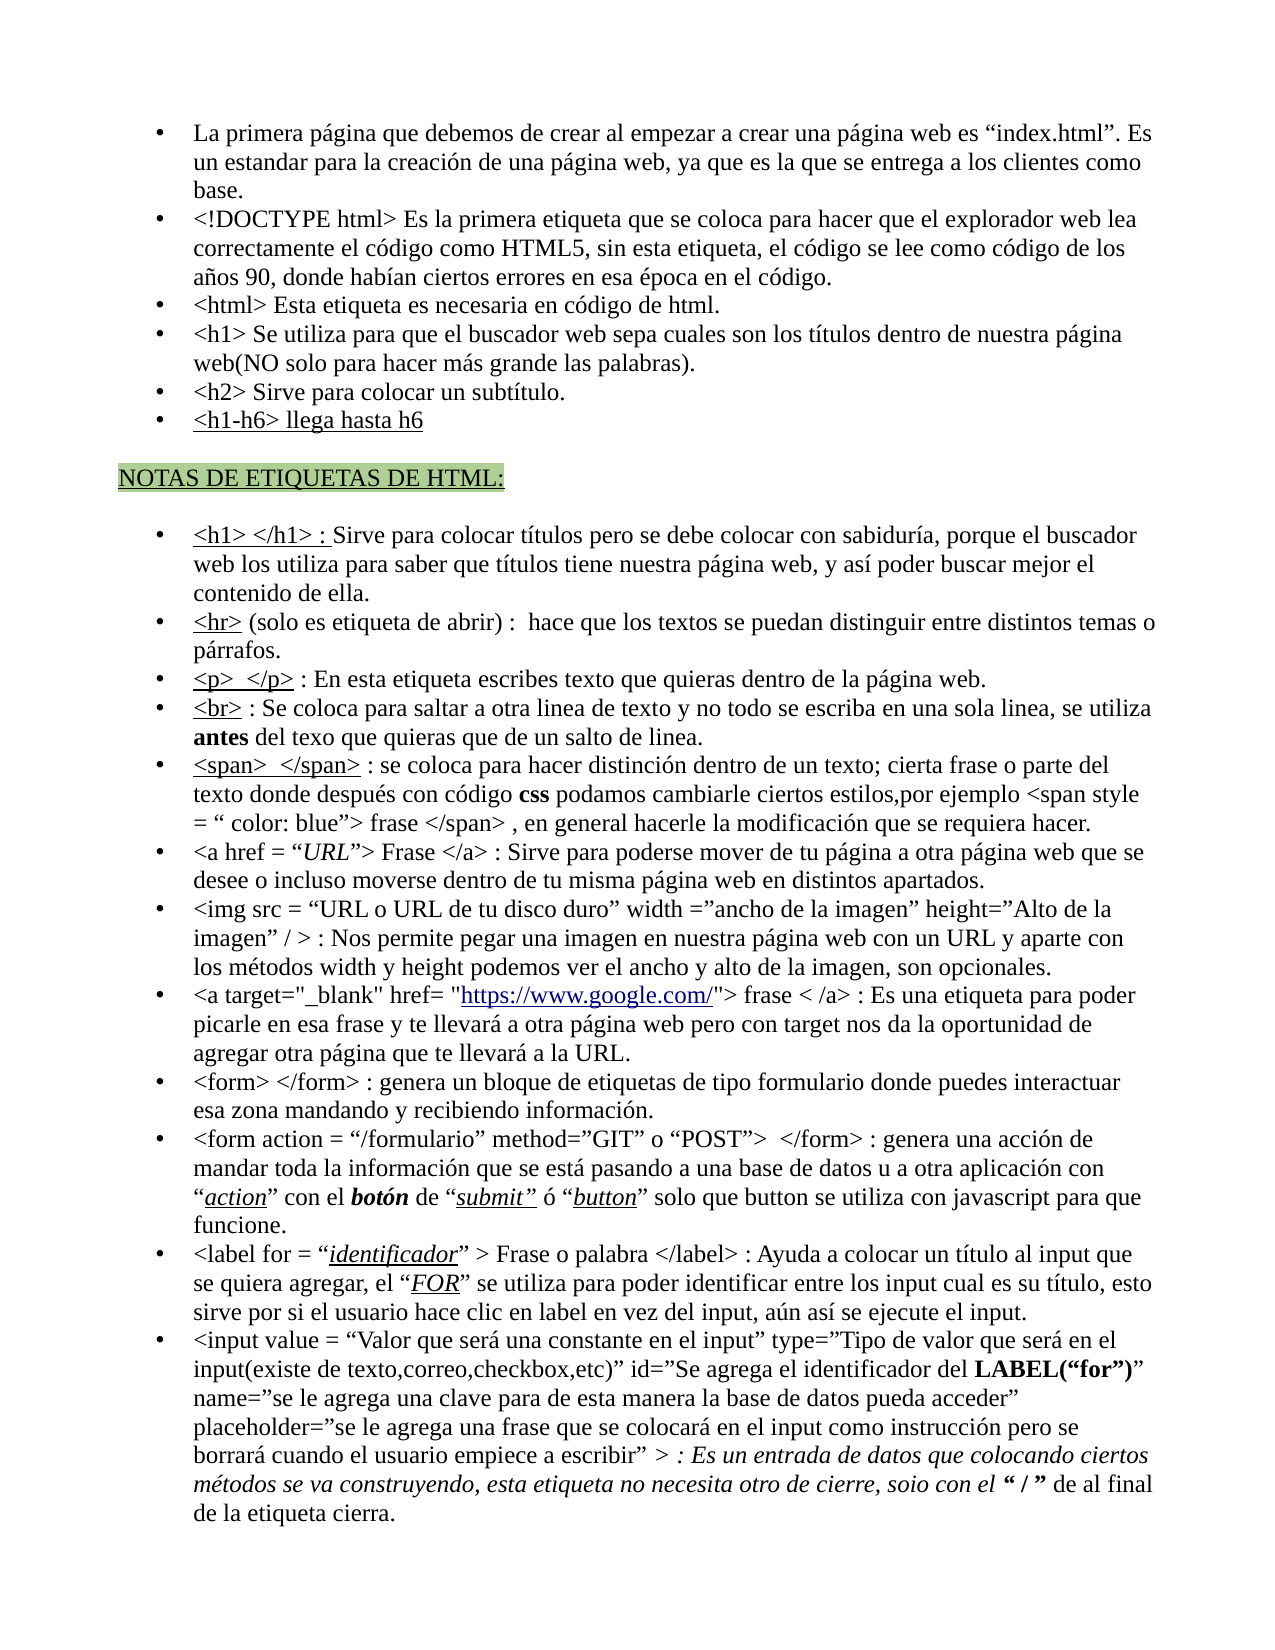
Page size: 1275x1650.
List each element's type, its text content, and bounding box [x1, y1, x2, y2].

list <hr> (solo es etiqueta de abrir) : hace que los textos se puedan distinguir entre distintos temas o párrafos. [156, 607, 1157, 664]
list <span> </span> : se coloca para hacer distinción dentro de un texto; cierta frase o parte del texto donde después con código css podamos cambiarle ciertos estilos,por ejemplo <span style = “ color: blue”> frase </span> , en general hacerle la modificación que se requiera hacer. [156, 751, 1157, 837]
list <h2> Sirve para colocar un subtítulo. [156, 377, 1157, 406]
list <a href = “URL”> Frase </a> : Sirve para poderse mover de tu página a otra página web que se desee o incluso moverse dentro de tu misma página web en distintos apartados. [156, 837, 1157, 894]
list <h1> Se utiliza para que el buscador web sepa cuales son los títulos dentro de nuestra página web(NO solo para hacer más grande las palabras). [156, 319, 1157, 377]
list La primera página que debemos de crear al empezar a crear una página web es “index.html”. Es un estandar para la creación de una página web, ya que es la que se entrega a los clientes como base. [156, 118, 1157, 204]
list <h1-h6> llega hasta h6 [156, 406, 1157, 434]
list <html> Esta etiqueta es necesaria en código de html. [156, 291, 1157, 319]
list <a target="_blank" href= "https://www.google.com/"> frase < /a> : Es una etiqueta para poder picarle en esa frase y te llevará a otra página web pero con target nos da la oportunidad de agregar otra página que te llevará a la URL. [156, 981, 1157, 1067]
list <label for = “identificador” > Frase o palabra </label> : Ayuda a colocar un título al input que se quiera agregar, el “FOR” se utiliza para poder identificar entre los input cual es su título, esto sirve por si el usuario hace clic en label en vez del input, aún así se ejecute el input. [156, 1239, 1157, 1326]
list <!DOCTYPE html> Es la primera etiqueta que se coloca para hacer que el explorador web lea correctamente el código como HTML5, sin esta etiqueta, el código se lee como código de los años 90, donde habían ciertos errores en esa época en el código. [156, 204, 1157, 291]
list <form> </form> : genera un bloque de etiquetas de tipo formulario donde puedes interactuar esa zona mandando y recibiendo información. [156, 1067, 1157, 1124]
list <br> : Se coloca para saltar a otra linea de texto y no todo se escriba en una sola linea, se utiliza antes del texo que quieras que de un salto de linea. [156, 693, 1157, 751]
list <h1> </h1> : Sirve para colocar títulos pero se debe colocar con sabiduría, porque el buscador web los utiliza para saber que títulos tiene nuestra página web, y así poder buscar mejor el contenido de ella. [156, 521, 1157, 607]
list <p> </p> : En esta etiqueta escribes texto que quieras dentro de la página web. [156, 664, 1157, 693]
list <form action = “/formulario” method=”GIT” o “POST”> </form> : genera una acción de mandar toda la información que se está pasando a una base de datos u a otra aplicación con “action” con el botón de “submit” ó “button” solo que button se utiliza con javascript para que funcione. [156, 1124, 1157, 1239]
text NOTAS DE ETIQUETAS DE HTML: [118, 463, 1157, 492]
list <img src = “URL o URL de tu disco duro” width =”ancho de la imagen” height=”Alto de la imagen” / > : Nos permite pegar una imagen en nuestra página web con un URL y aparte con los métodos width y height podemos ver el ancho y alto de la imagen, son opcionales. [156, 894, 1157, 981]
list <input value = “Valor que será una constante en el input” type=”Tipo de valor que será en el input(existe de texto,correo,checkbox,etc)” id=”Se agrega el identificador del LABEL(“for”)” name=”se le agrega una clave para de esta manera la base de datos pueda acceder” placeholder=”se le agrega una frase que se colocará en el input como instrucción pero se borrará cuando el usuario empiece a escribir” > : Es un entrada de datos que colocando ciertos métodos se va construyendo, esta etiqueta no necesita otro de cierre, soio con el “ / ” de al final de la etiqueta cierra. [156, 1326, 1157, 1527]
